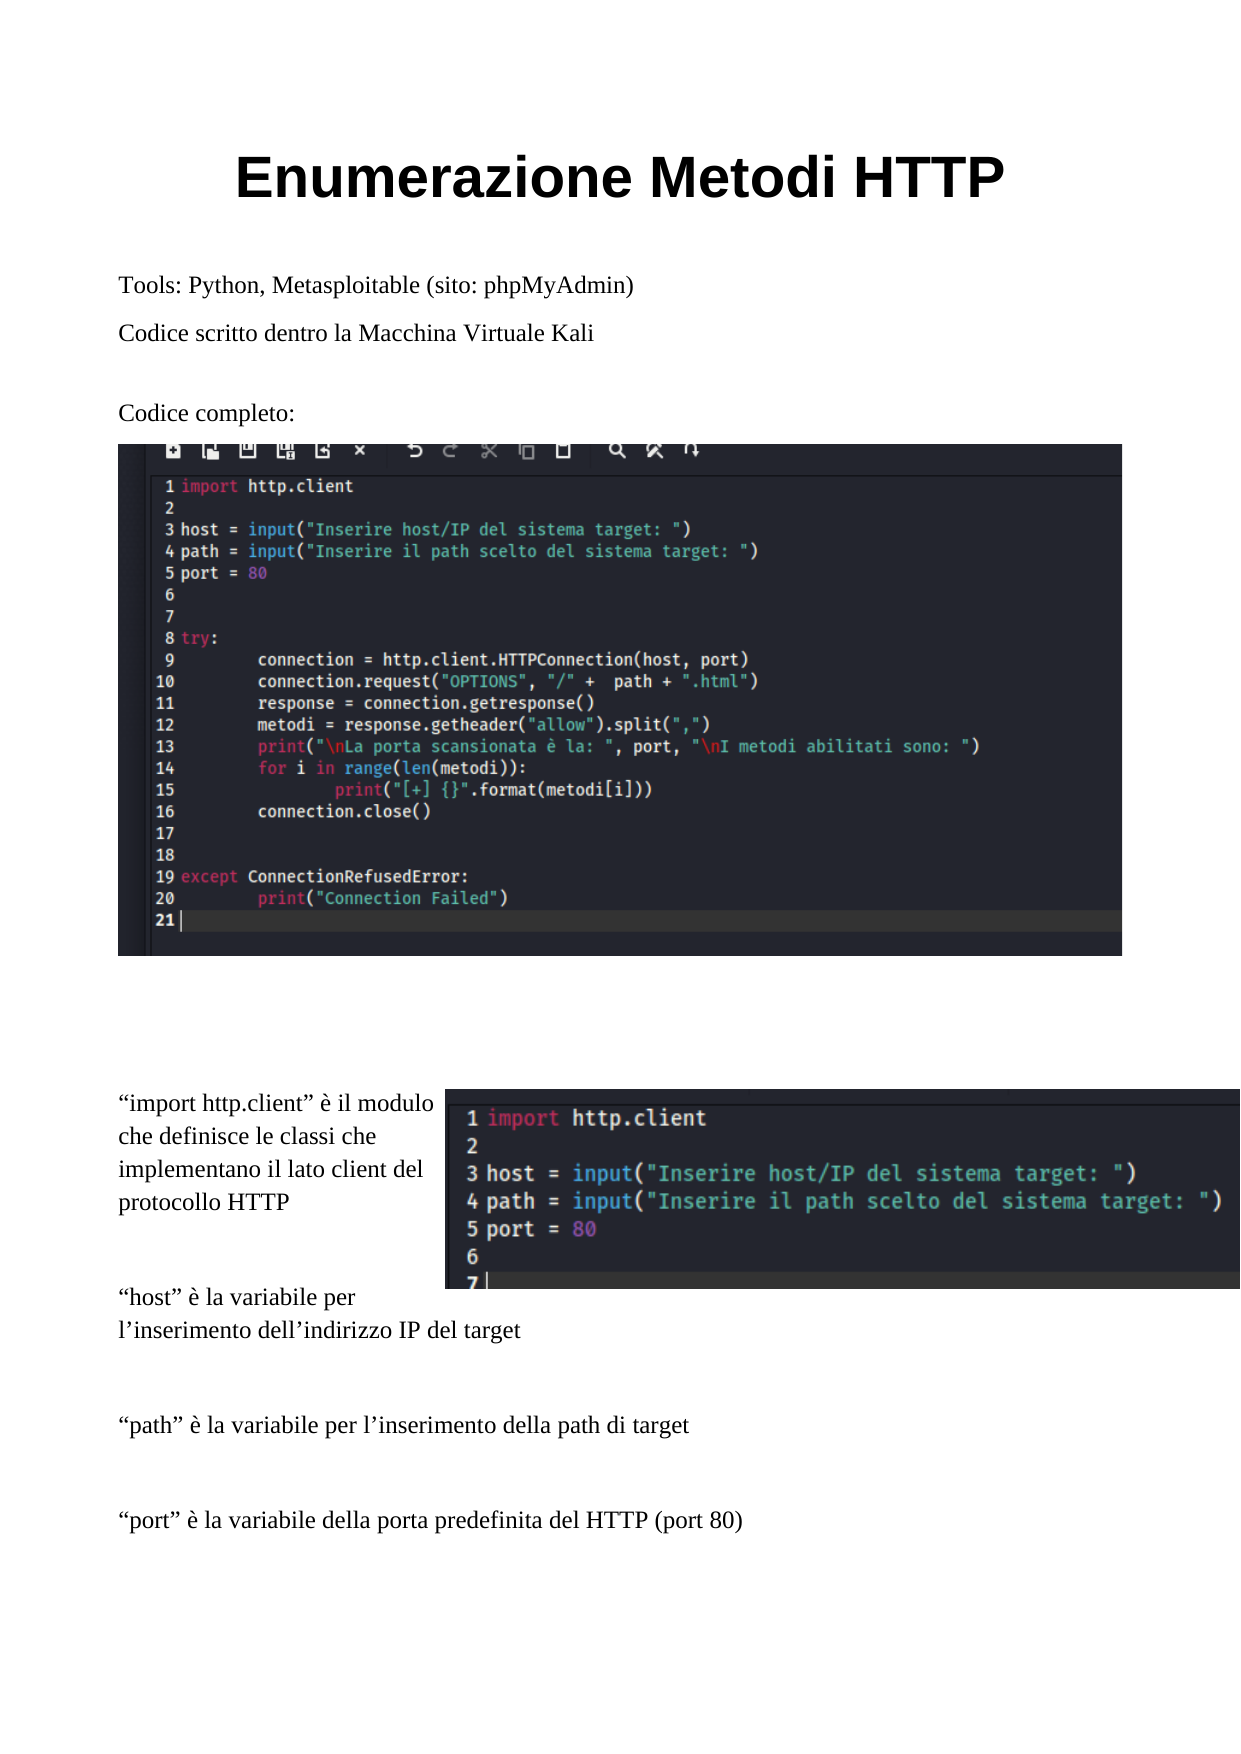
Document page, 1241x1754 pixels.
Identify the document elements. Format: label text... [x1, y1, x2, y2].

text “port” è la variabile della porta predefinita del HTTP (port 80) [118, 1505, 1122, 1534]
picture [118, 444, 1123, 956]
text “host” è la variabile per l’inserimento dell’indirizzo IP del target [118, 1282, 1122, 1344]
text Codice completo: [118, 366, 1122, 427]
text Tools: Python, Metasploitable (sito: phpMyAdmin) [118, 270, 1122, 299]
title Enumerazione Metodi HTTP [118, 143, 1122, 210]
text Codice scritto dentro la Macchina Virtuale Kali [118, 318, 1122, 347]
text “import http.client” è il modulo che definisce le classi che implementano il lato client del protocollo HTTP [118, 1088, 1122, 1216]
text “path” è la variabile per l’inserimento della path di target [118, 1410, 1122, 1439]
picture [445, 1089, 1240, 1289]
